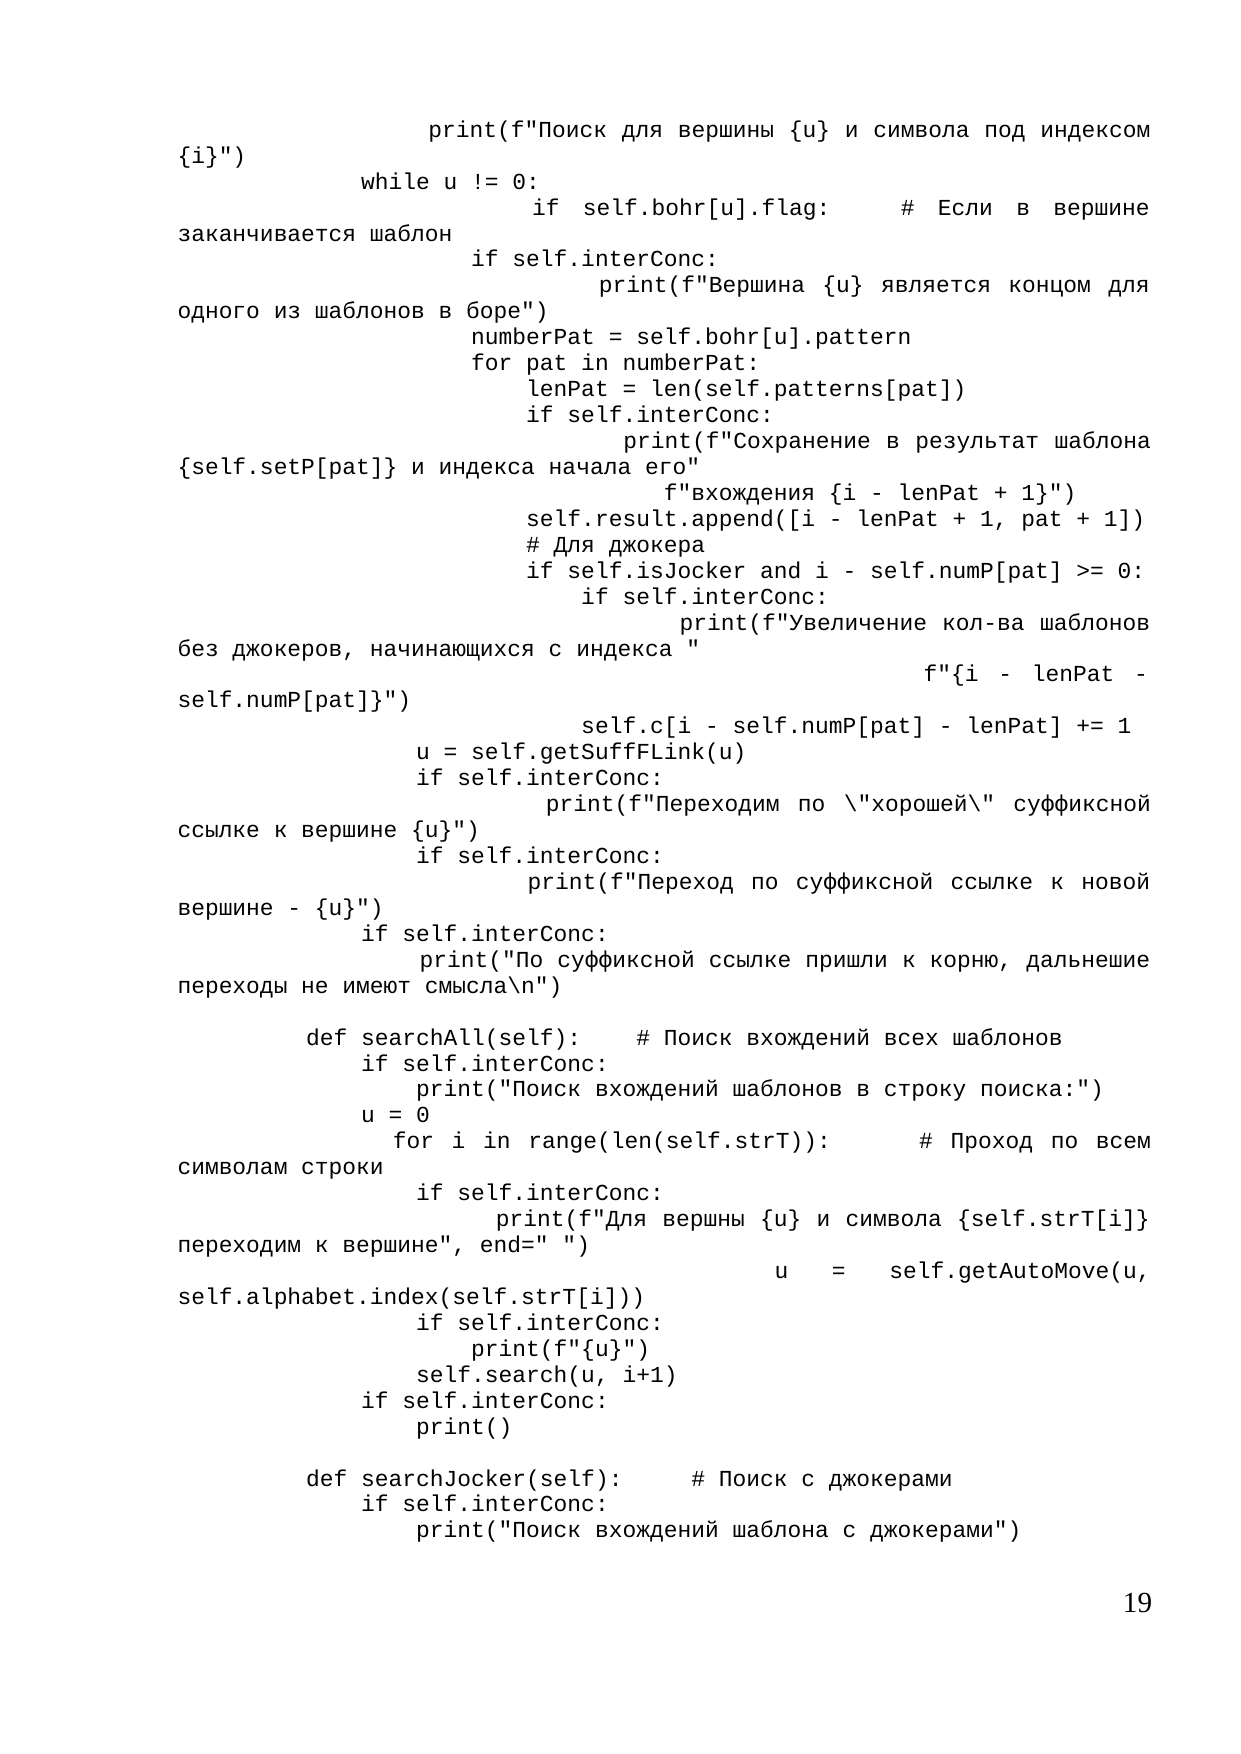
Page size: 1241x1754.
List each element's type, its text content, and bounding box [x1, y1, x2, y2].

text if self.bohr[u].flag: # Если в вершине заканчивается шаблон [177, 196, 1152, 248]
text if self.interConc: [177, 922, 1152, 948]
text def searchJocker(self): # Поиск с джокерами [177, 1467, 1152, 1493]
text if self.interConc: [177, 1493, 1152, 1519]
text print(f"Для вершны {u} и символа {self.strT[i]} переходим к вершине", end=" ") [177, 1207, 1152, 1259]
text def searchAll(self): # Поиск вхождений всех шаблонов [177, 1026, 1152, 1052]
text print(f"Переходим по \"хорошей\" суффиксной ссылке к вершине {u}") [177, 792, 1152, 844]
text for pat in numberPat: [177, 352, 1152, 377]
text print(f"Увеличение кол-ва шаблонов без джокеров, начинающихся с индекса " [177, 611, 1152, 663]
text print(f"Поиск для вершины {u} и символа под индексом {i}") [177, 118, 1152, 170]
text print(f"Сохранение в результат шаблона {self.setP[pat]} и индекса начала его" [177, 429, 1152, 481]
text print() [177, 1415, 1152, 1441]
text for i in range(len(self.strT)): # Проход по всем символам строки [177, 1130, 1152, 1182]
text print("Поиск вхождений шаблона с джокерами") [177, 1519, 1152, 1545]
text u = self.getAutoMove(u, self.alphabet.index(self.strT[i])) [177, 1259, 1152, 1311]
text if self.interConc: [177, 585, 1152, 611]
text self.search(u, i+1) [177, 1363, 1152, 1389]
text print(f"Переход по суффиксной ссылке к новой вершине - {u}") [177, 870, 1152, 922]
text if self.interConc: [177, 1052, 1152, 1078]
text if self.isJocker and i - self.numP[pat] >= 0: [177, 559, 1152, 585]
text lenPat = len(self.patterns[pat]) [177, 377, 1152, 403]
text f"вхождения {i - lenPat + 1}") [177, 481, 1152, 507]
text if self.interConc: [177, 1389, 1152, 1415]
text if self.interConc: [177, 248, 1152, 274]
text # Для джокера [177, 533, 1152, 559]
text if self.interConc: [177, 1182, 1152, 1207]
text print(f"Вершина {u} является концом для одного из шаблонов в боре") [177, 274, 1152, 326]
text self.c[i - self.numP[pat] - lenPat] += 1 [177, 715, 1152, 741]
text if self.interConc: [177, 767, 1152, 792]
text while u != 0: [177, 170, 1152, 196]
text f"{i - lenPat - self.numP[pat]}") [177, 663, 1152, 715]
text if self.interConc: [177, 1311, 1152, 1337]
text print("По суффиксной ссылке пришли к корню, дальнешие переходы не имеют смысла\n") [177, 948, 1152, 1000]
text print(f"{u}") [177, 1337, 1152, 1363]
text numberPat = self.bohr[u].pattern [177, 326, 1152, 352]
text if self.interConc: [177, 403, 1152, 429]
text u = 0 [177, 1104, 1152, 1130]
text u = self.getSuffFLink(u) [177, 741, 1152, 767]
text print("Поиск вхождений шаблонов в строку поиска:") [177, 1078, 1152, 1104]
text self.result.append([i - lenPat + 1, pat + 1]) [177, 507, 1152, 533]
text if self.interConc: [177, 844, 1152, 870]
